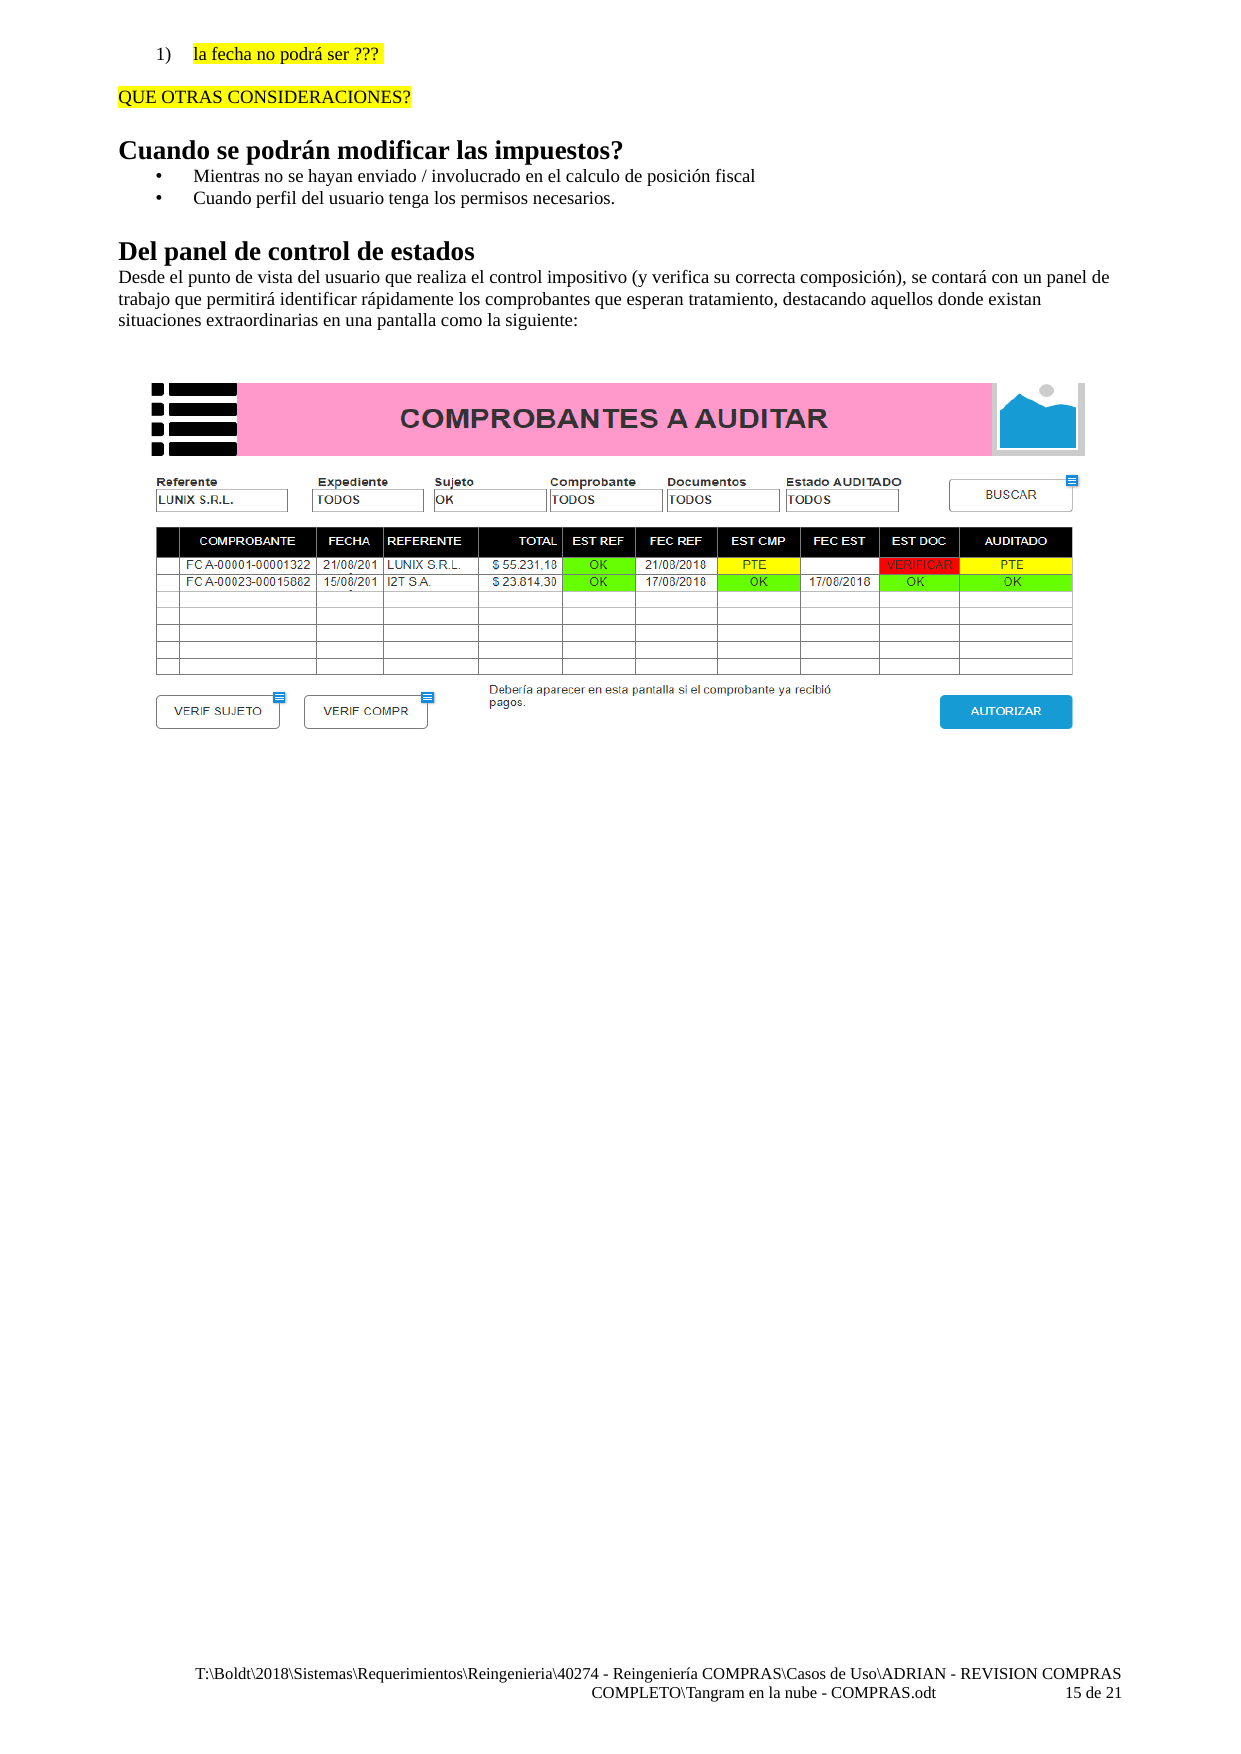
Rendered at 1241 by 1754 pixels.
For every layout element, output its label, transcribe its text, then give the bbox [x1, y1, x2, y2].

list Cuando perfil del usuario tenga los permisos necesarios. [156, 187, 1122, 208]
list QUE OTRAS CONSIDERACIONES? [118, 86, 1122, 108]
list la fecha no podrá ser ??? [156, 43, 1122, 64]
text Cuando se podrán modificar las impuestos? [118, 134, 1122, 165]
text Del panel de control de estados [118, 235, 1122, 266]
text Desde el punto de vista del usuario que realiza el control impositivo (y verifica su correcta composición), se contará con un panel de trabajo que permitirá identificar rápidamente los comprobantes que esperan tratamiento, destacando aquellos donde existan situaciones extraordinarias en una pantalla como la siguiente: [118, 266, 1122, 331]
picture [151, 383, 1089, 752]
list Mientras no se hayan enviado / involucrado en el calculo de posición fiscal [156, 165, 1122, 187]
